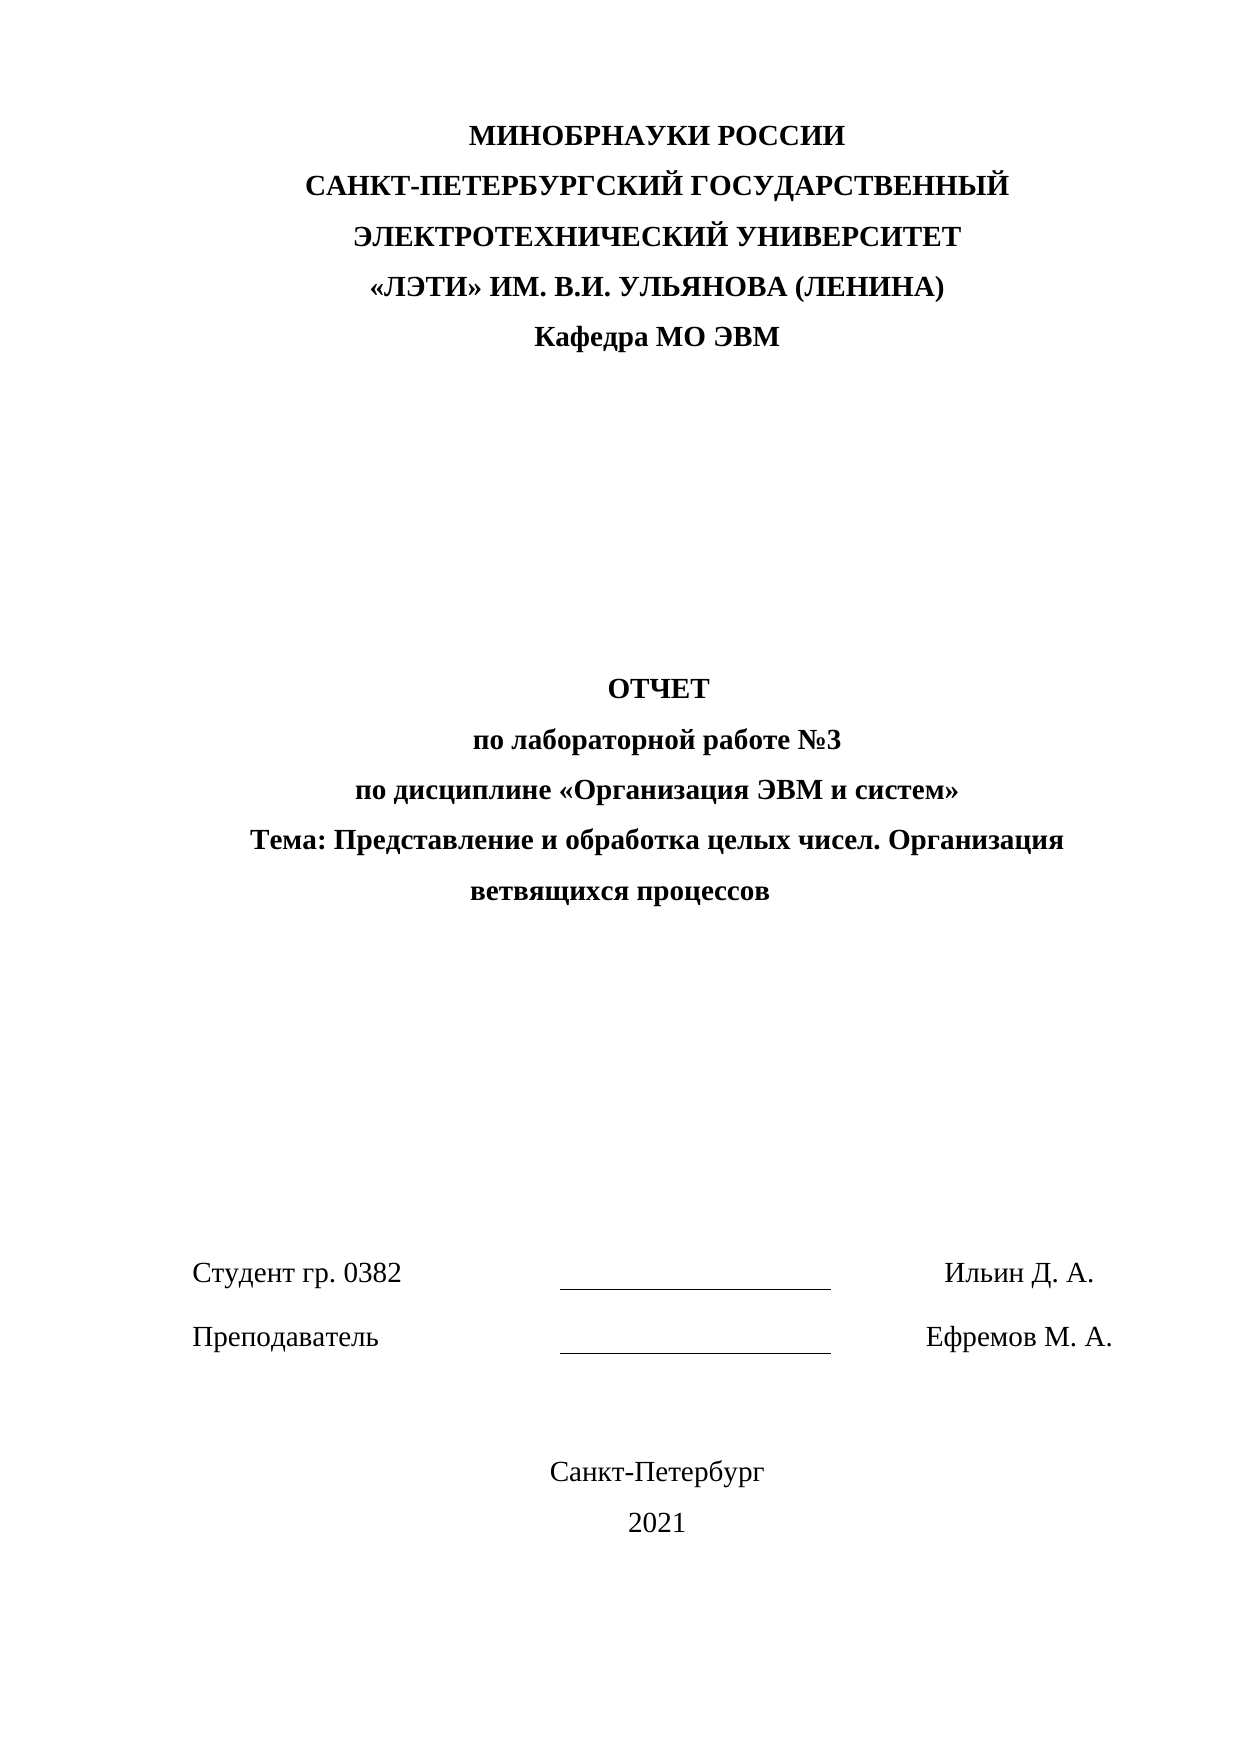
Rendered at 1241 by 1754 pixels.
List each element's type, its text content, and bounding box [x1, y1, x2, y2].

text Тема: Представление и обработка целых чисел. Организация ветвящихся процессов [118, 822, 1122, 906]
text Санкт-Петербург [118, 1454, 1122, 1488]
table_cell Ефремов М. А. [831, 1289, 1133, 1353]
text МИНОБРНАУКИ РОССИИ [118, 118, 1122, 152]
table_header Студент гр. 0382 [107, 1225, 559, 1289]
text Кафедра МО ЭВМ [118, 319, 1122, 353]
text ЭЛЕКТРОТЕХНИЧЕСКИЙ УНИВЕРСИТЕТ [118, 219, 1122, 252]
table_cell [560, 1290, 831, 1353]
table_header Ильин Д. А. [831, 1225, 1133, 1289]
text по дисциплине «Организация ЭВМ и систем» [118, 772, 1122, 806]
text «ЛЭТИ» ИМ. В.И. УЛЬЯНОВА (ЛЕНИНА) [118, 269, 1122, 303]
text по лабораторной работе №3 [118, 722, 1122, 755]
table_header [560, 1225, 831, 1289]
table_cell Преподаватель [107, 1289, 559, 1353]
text ОТЧЕТ [118, 672, 1122, 705]
text 2021 [118, 1505, 1122, 1538]
text САНКТ-ПЕТЕРБУРГСКИЙ ГОСУДАРСТВЕННЫЙ [118, 168, 1122, 202]
